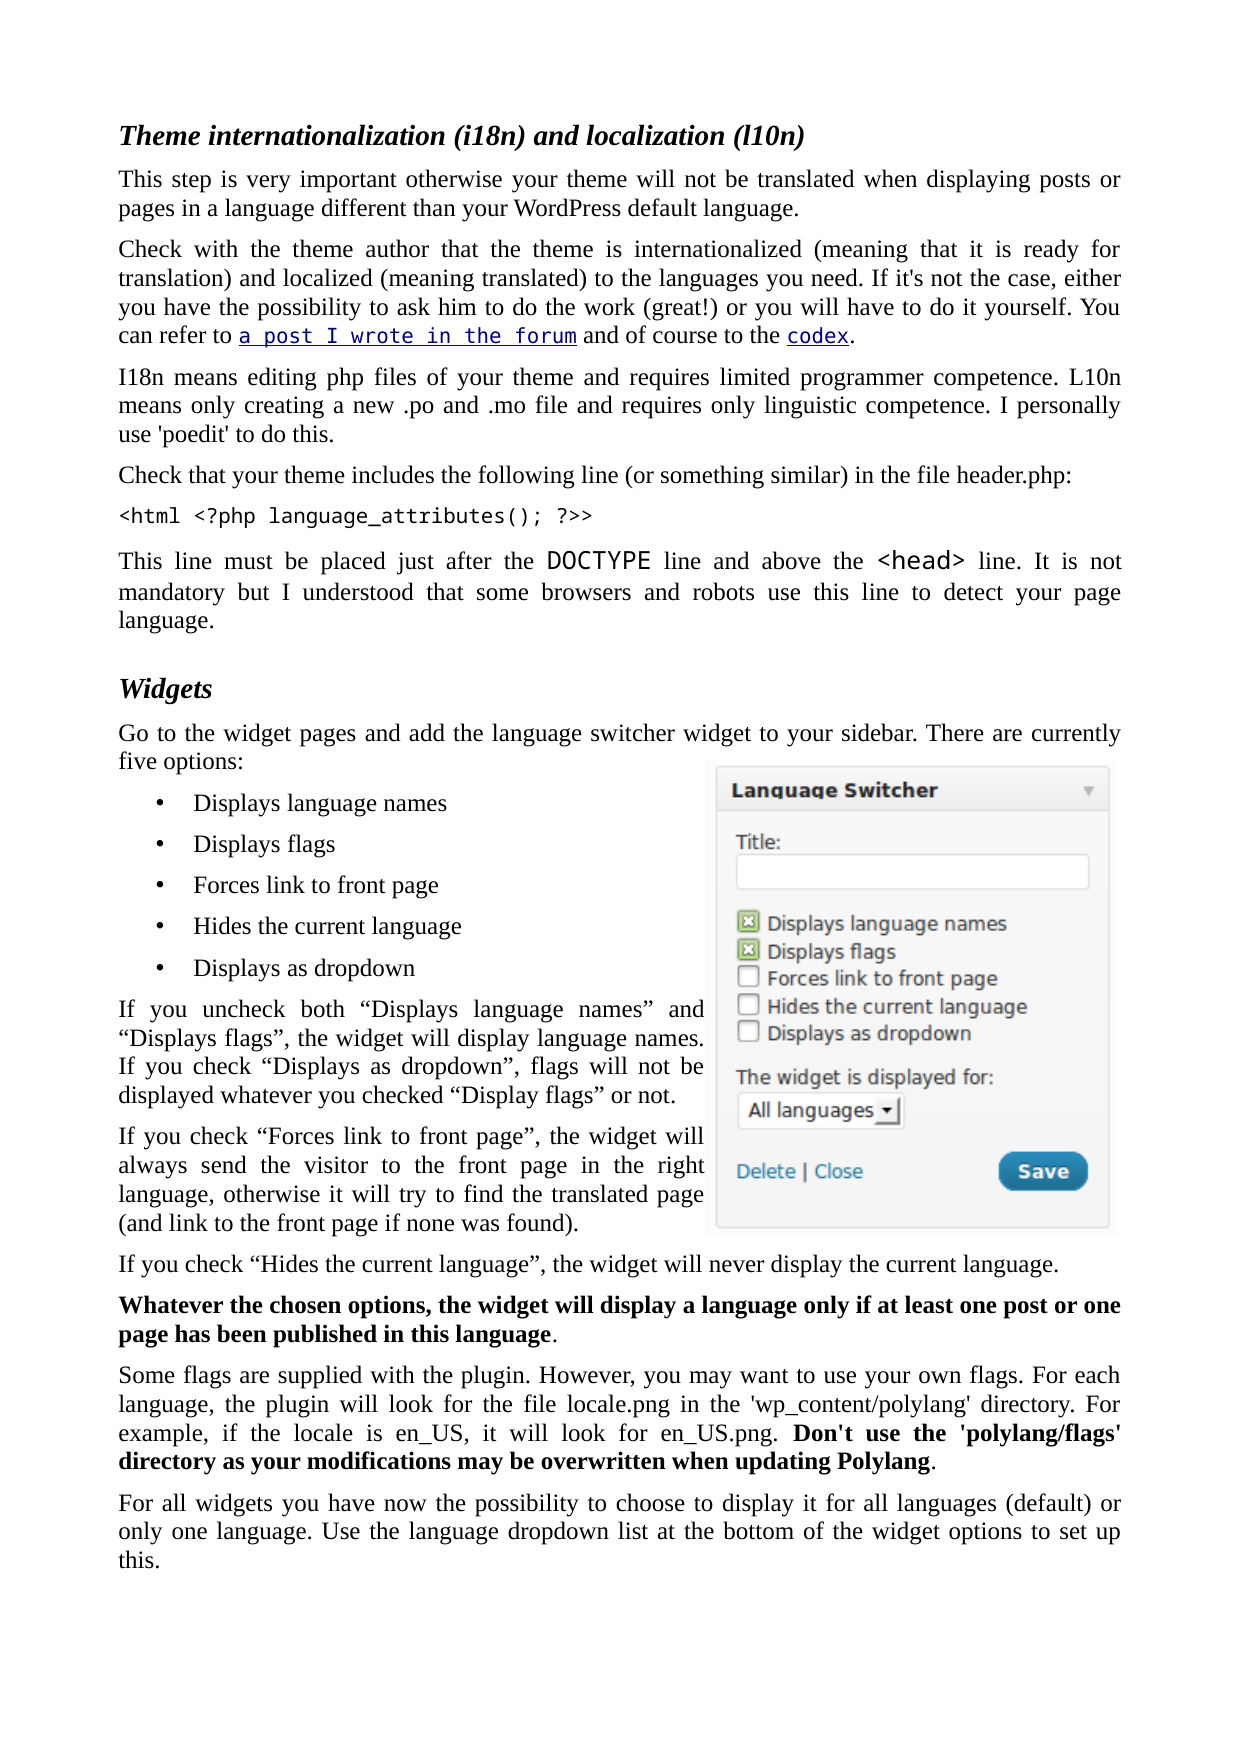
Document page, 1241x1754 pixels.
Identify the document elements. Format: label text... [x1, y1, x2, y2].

text Check that your theme includes the following line (or something similar) in the file header.php: [118, 460, 1122, 489]
subtitle Widgets [118, 672, 1122, 705]
text This line must be placed just after the DOCTYPE line and above the <head> line. It is not mandatory but I understood that some browsers and robots use this line to detect your page language. [118, 543, 1122, 634]
list Displays flags [156, 829, 705, 858]
list Displays as dropdown [156, 953, 705, 981]
picture [705, 760, 1118, 1235]
text This step is very important otherwise your theme will not be translated when displaying posts or pages in a language different than your WordPress default language. [118, 164, 1122, 222]
list Displays language names [156, 788, 705, 816]
text Whatever the chosen options, the widget will display a language only if at least one post or one page has been published in this language. [118, 1290, 1122, 1348]
text I18n means editing php files of your theme and requires limited programmer competence. L10n means only creating a new .po and .mo file and requires only linguistic competence. I personally use 'poedit' to do this. [118, 362, 1122, 448]
text Check with the theme author that the theme is internationalized (meaning that it is ready for translation) and localized (meaning translated) to the languages you need. If it's not the case, either you have the possibility to ask him to do the work (great!) or you will have to do it yourself. You can refer to a post I wrote in the forum and of course to the codex. [118, 234, 1122, 349]
text For all widgets you have now the possibility to choose to display it for all languages (default) or only one language. Use the language dropdown list at the bottom of the widget options to set up this. [118, 1488, 1122, 1574]
list Forces link to front page [156, 870, 705, 899]
text If you check “Forces link to front page”, the widget will always send the visitor to the front page in the right language, otherwise it will try to find the translated page (and link to the front page if none was found). [118, 1121, 1122, 1236]
list Hides the current language [156, 911, 705, 940]
text If you uncheck both “Displays language names” and “Displays flags”, the widget will display language names. If you check “Displays as dropdown”, flags will not be displayed whatever you checked “Display flags” or not. [118, 994, 705, 1109]
text <html <?php language_attributes(); ?>> [118, 502, 1122, 530]
text If you check “Hides the current language”, the widget will never display the current language. [118, 1249, 1122, 1278]
text Go to the widget pages and add the language switcher widget to your sidebar. There are currently five options: [118, 718, 1122, 775]
subtitle Theme internationalization (i18n) and localization (l10n) [118, 118, 1122, 152]
text Some flags are supplied with the plugin. However, you may want to use your own flags. For each language, the plugin will look for the file locale.png in the 'wp_content/polylang' directory. For example, if the locale is en_US, it will look for en_US.png. Don't use the 'polylang/flags' directory as your modifications may be overwritten when updating Polylang. [118, 1360, 1122, 1475]
